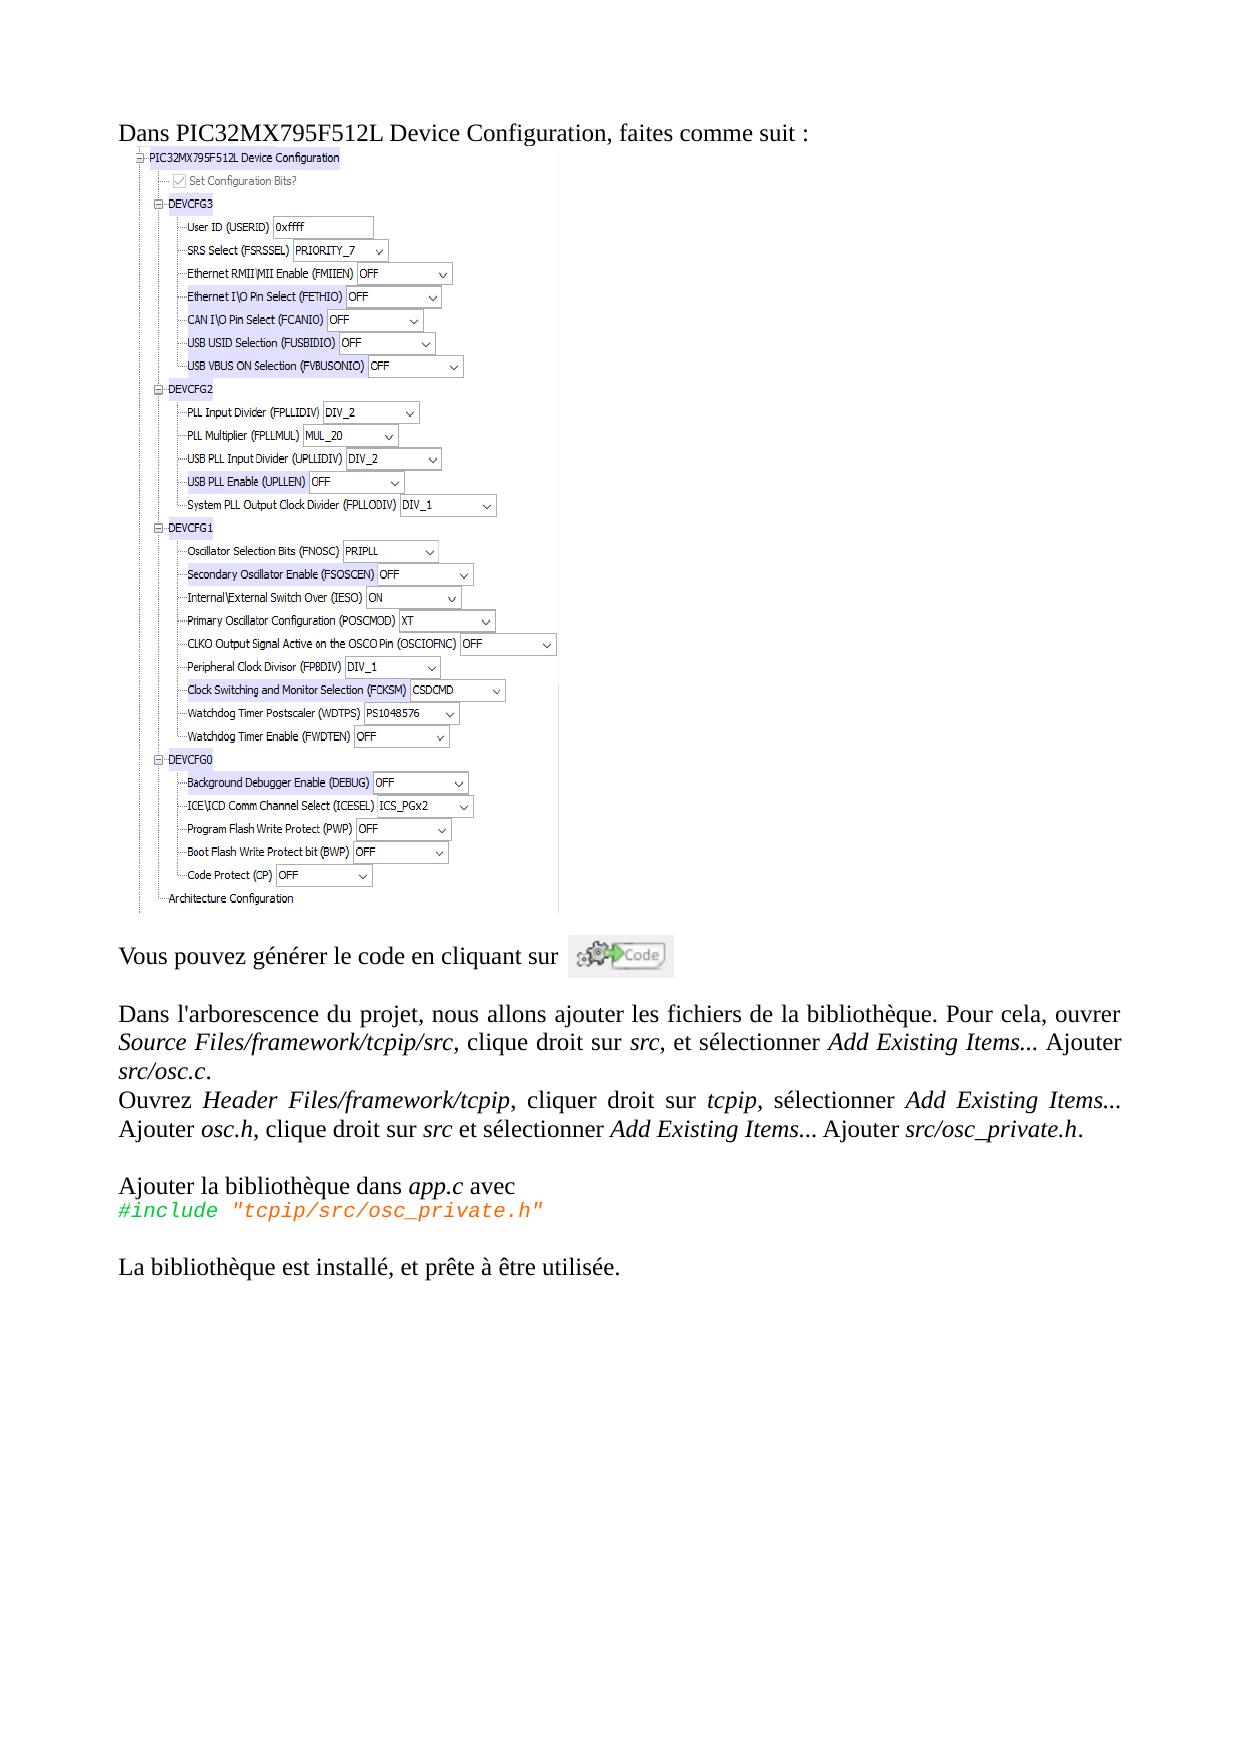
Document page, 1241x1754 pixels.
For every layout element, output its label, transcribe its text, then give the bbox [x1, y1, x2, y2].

text Vous pouvez générer le code en cliquant sur [118, 941, 568, 970]
text Dans l'arborescence du projet, nous allons ajouter les fichiers de la bibliothèque. Pour cela, ouvrer Source Files/framework/tcpip/src, clique droit sur src, et sélectionner Add Existing Items... Ajouter src/osc.c. [118, 999, 1122, 1085]
text Ajouter la bibliothèque dans app.c avec [118, 1171, 1122, 1200]
text Ouvrez Header Files/framework/tcpip, cliquer droit sur tcpip, sélectionner Add Existing Items... Ajouter osc.h, clique droit sur src et sélectionner Add Existing Items... Ajouter src/osc_private.h. [118, 1085, 1122, 1142]
text #include "tcpip/src/osc_private.h" [118, 1200, 1122, 1223]
picture [136, 146, 559, 913]
text [675, 941, 1122, 970]
text La bibliothèque est installé, et prête à être utilisée. [118, 1252, 1122, 1281]
picture [568, 935, 675, 978]
text Dans PIC32MX795F512L Device Configuration, faites comme suit : [118, 118, 1122, 147]
